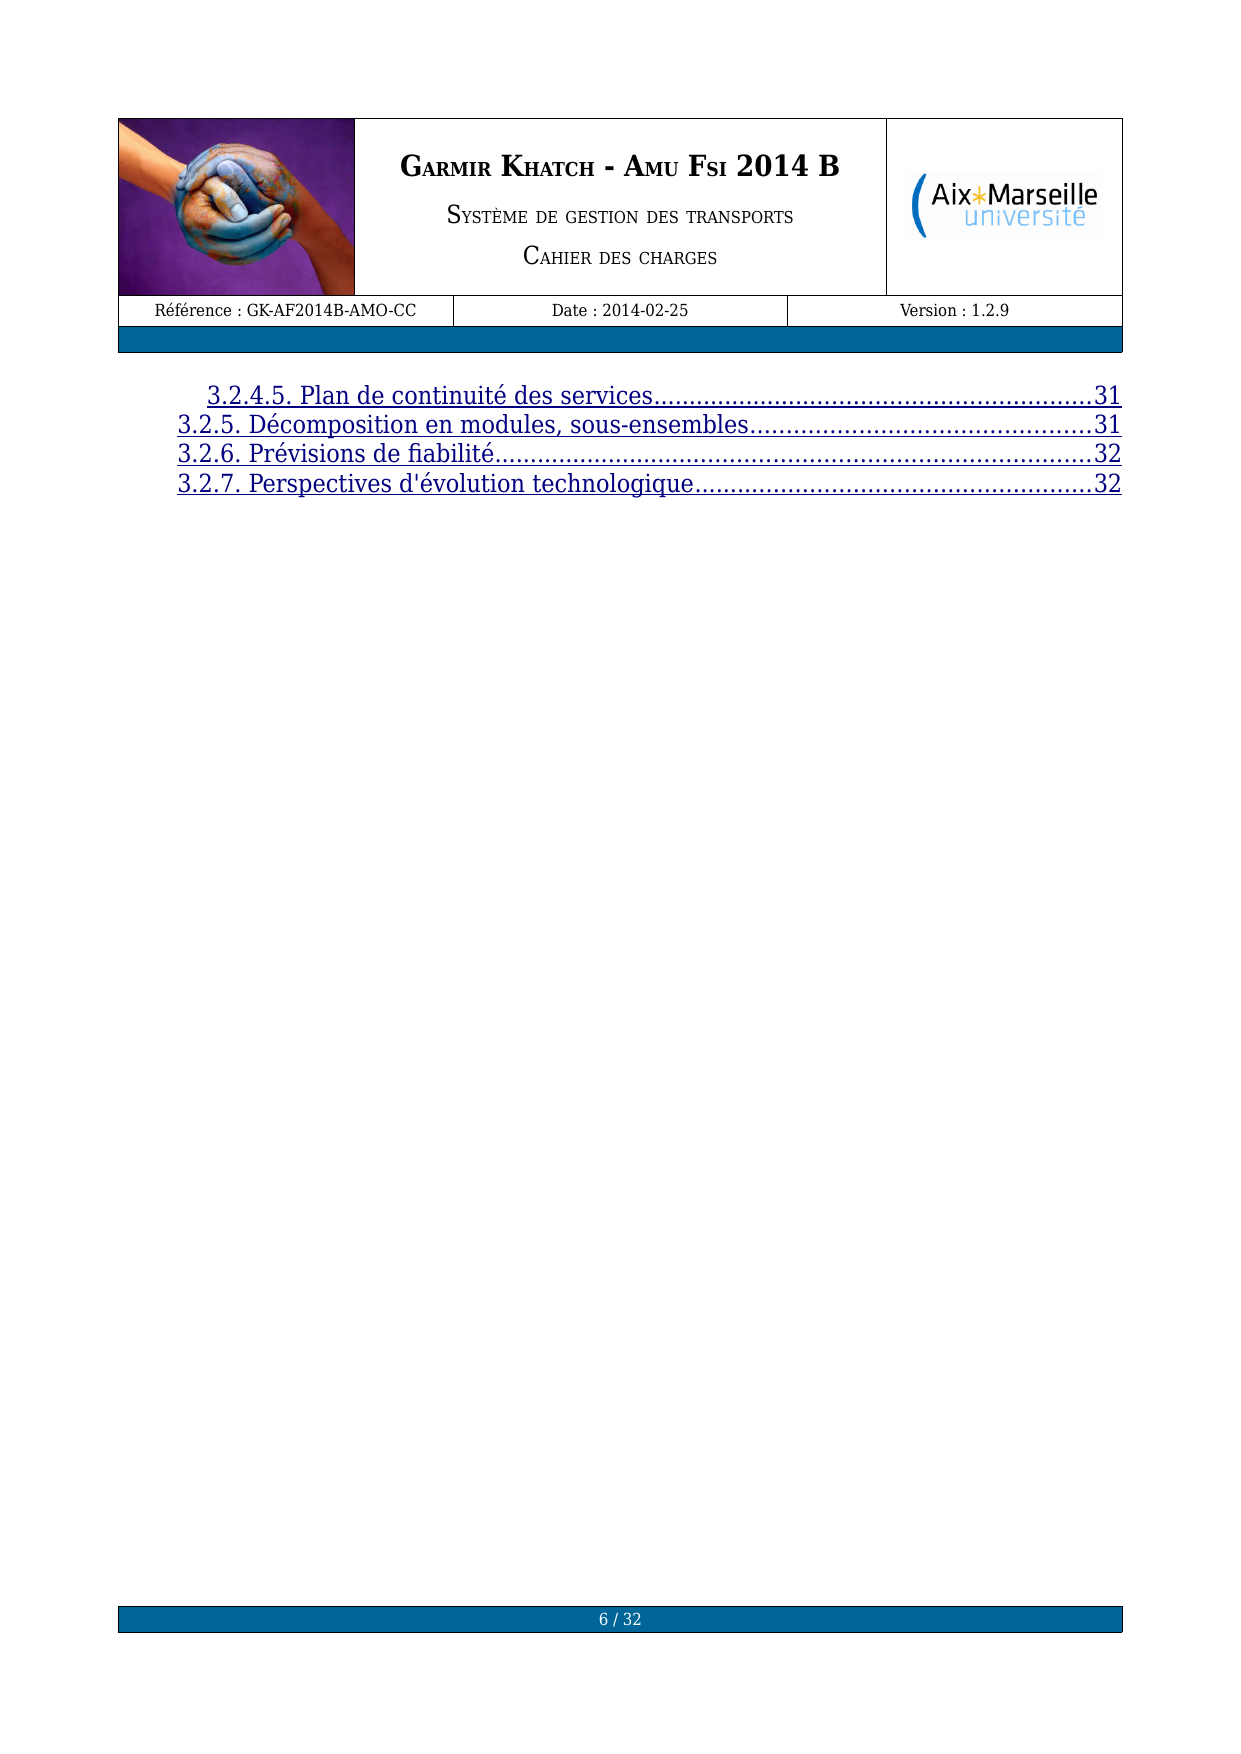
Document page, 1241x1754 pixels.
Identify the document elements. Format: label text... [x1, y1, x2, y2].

text 3.2.7. Perspectives d'évolution technologique 32 [177, 469, 1122, 494]
picture [119, 119, 354, 295]
text 3.2.6. Prévisions de fiabilité 32 [177, 439, 1122, 465]
picture [887, 126, 1122, 288]
text 3.2.5. Décomposition en modules, sous-ensembles 31 [177, 410, 1122, 436]
text 3.2.4.5. Plan de continuité des services 31 [207, 381, 1122, 406]
